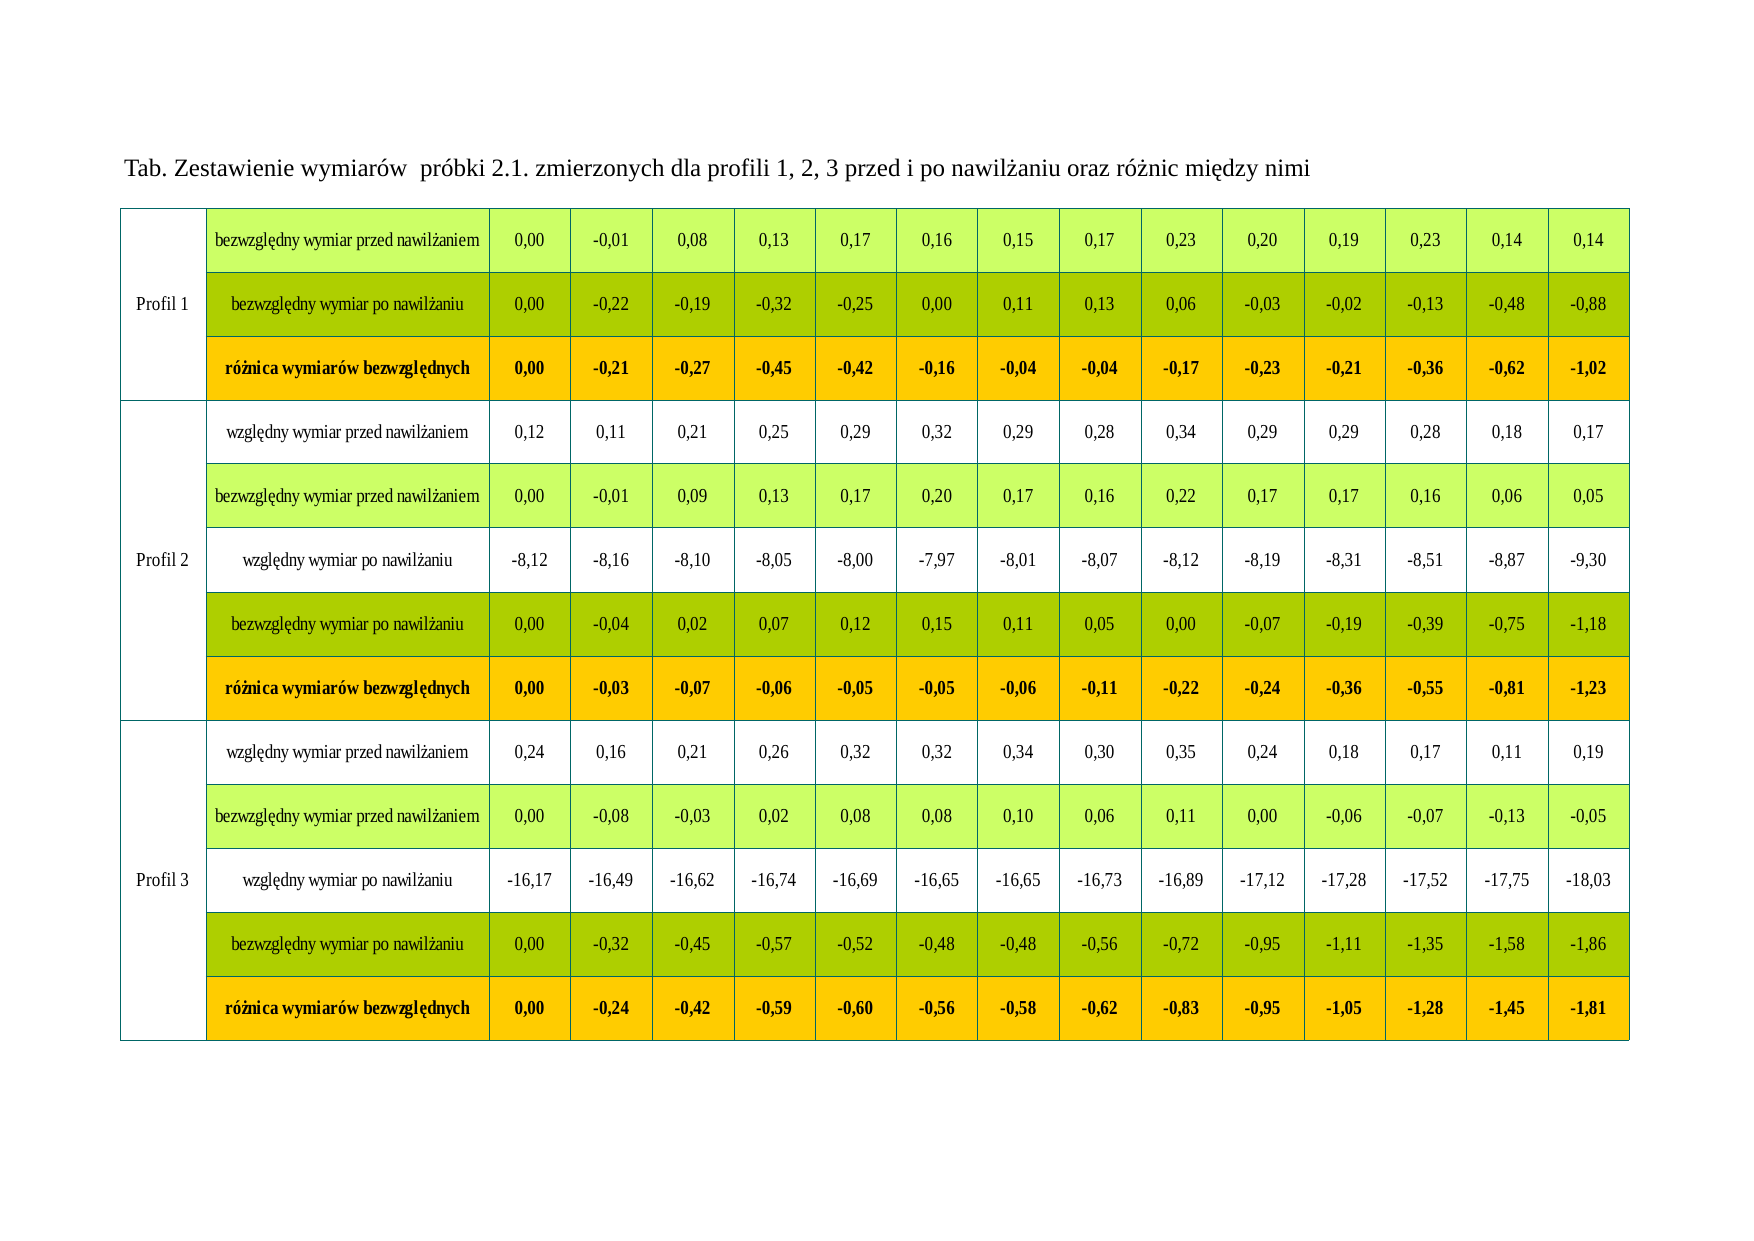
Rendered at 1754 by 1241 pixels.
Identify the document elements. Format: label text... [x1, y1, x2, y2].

table_cell [1223, 401, 1304, 463]
table_cell [121, 209, 206, 400]
table_cell [490, 401, 570, 463]
table_cell [1060, 401, 1141, 463]
table_cell [653, 401, 734, 463]
table_cell [121, 401, 206, 467]
table_cell [1549, 401, 1629, 463]
table_header Tab. Zestawienie wymiarów próbki 2.1. zmierzonych dla profili 1, 2, 3 przed i po nawilżaniu oraz różnic między nimi [118, 147, 1636, 208]
table_cell [1630, 208, 1636, 467]
table_cell [571, 401, 652, 463]
table_cell [207, 401, 489, 463]
table_cell [978, 401, 1059, 463]
table_cell [816, 401, 896, 463]
table_cell [897, 401, 977, 463]
table_cell [1142, 401, 1222, 463]
table_cell [1386, 401, 1466, 463]
table_cell [735, 401, 815, 463]
table_cell [1305, 401, 1385, 463]
table_cell [1467, 401, 1548, 463]
